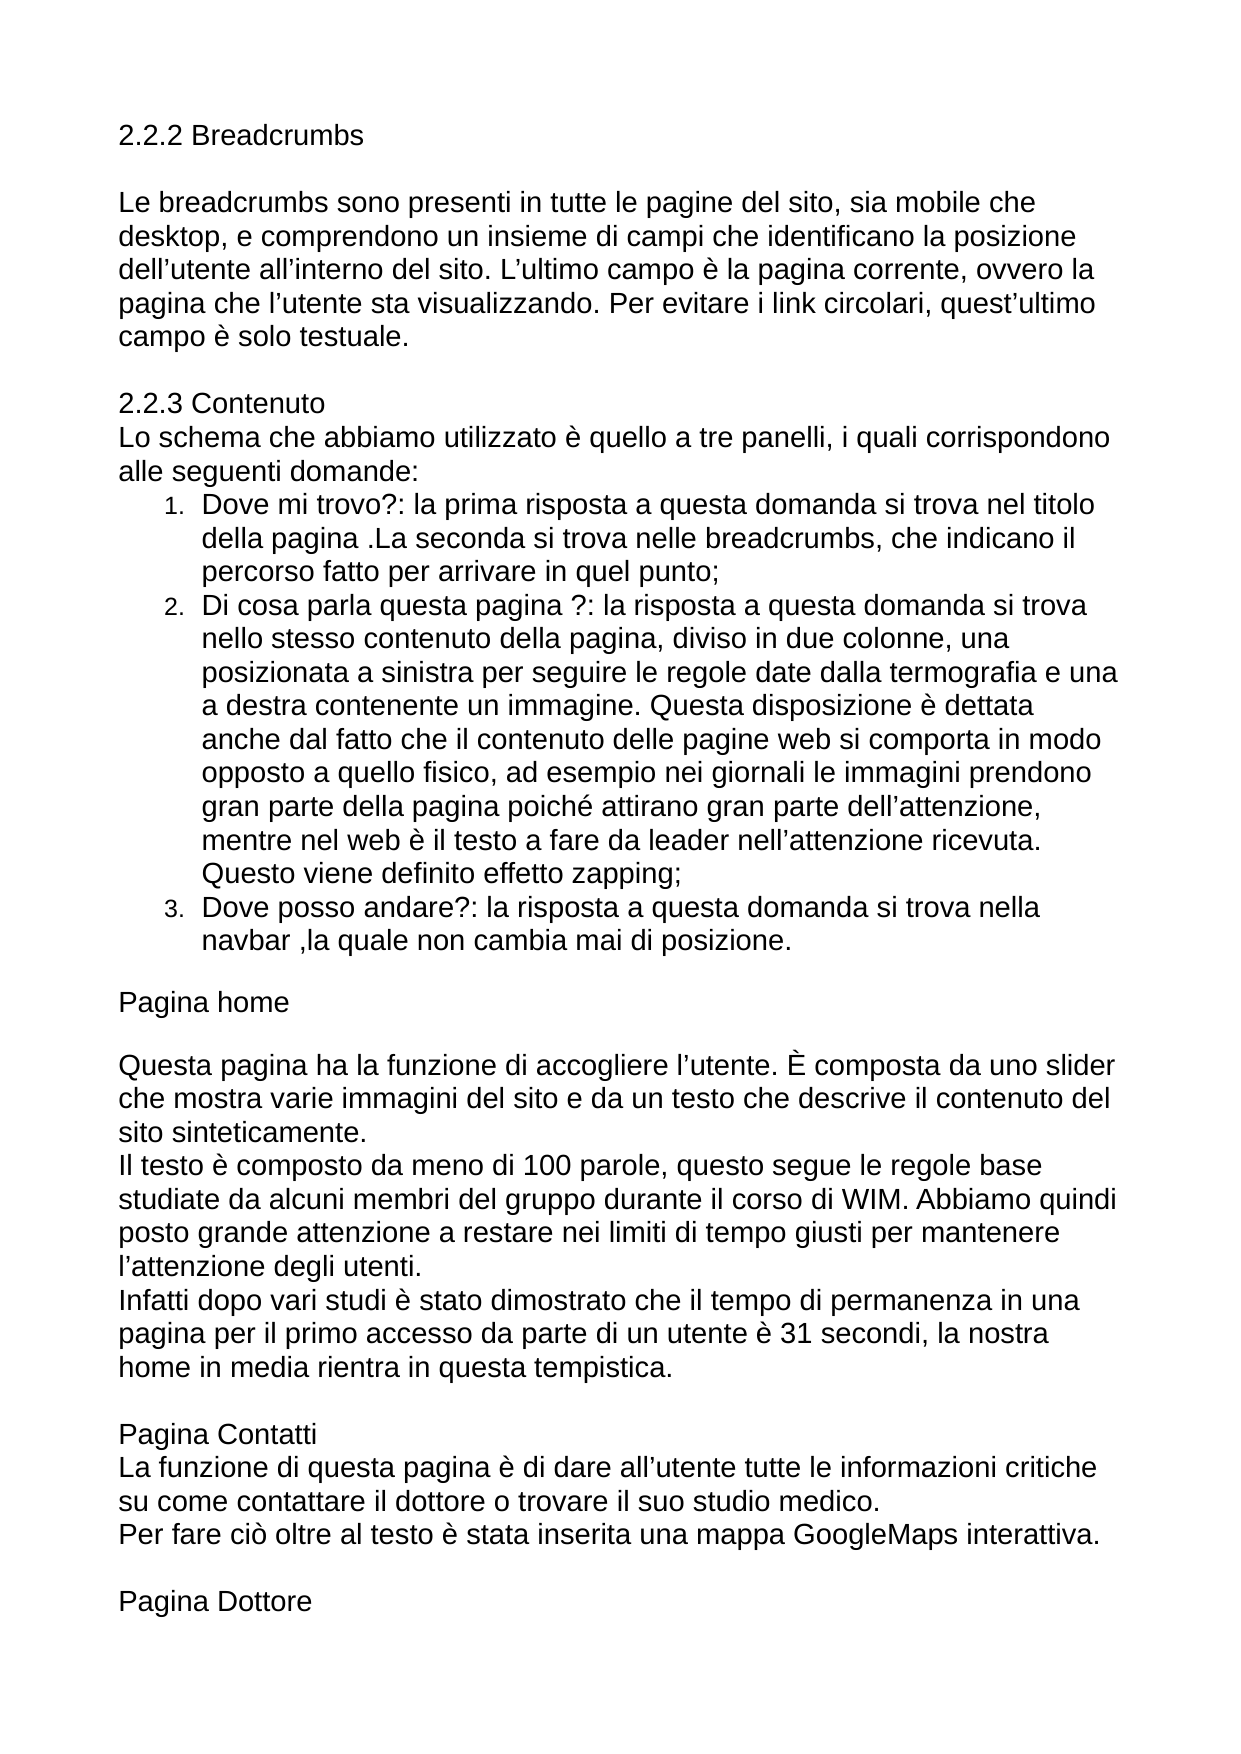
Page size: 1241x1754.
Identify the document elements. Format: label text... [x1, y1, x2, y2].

text La funzione di questa pagina è di dare all’utente tutte le informazioni critiche su come contattare il dottore o trovare il suo studio medico. [118, 1450, 1122, 1517]
text Questa pagina ha la funzione di accogliere l’utente. È composta da uno slider che mostra varie immagini del sito e da un testo che descrive il contenuto del sito sinteticamente. [118, 1048, 1122, 1148]
list Dove posso andare?: la risposta a questa domanda si trova nella navbar ,la quale non cambia mai di posizione. [164, 889, 1122, 957]
text 2.2.2 Breadcrumbs [118, 118, 1122, 152]
text Il testo è composto da meno di 100 parole, questo segue le regole base studiate da alcuni membri del gruppo durante il corso di WIM. Abbiamo quindi posto grande attenzione a restare nei limiti di tempo giusti per mantenere l’attenzione degli utenti. [118, 1148, 1122, 1282]
text Pagina Contatti [118, 1417, 1122, 1450]
text Pagina home [118, 985, 1122, 1019]
text 2.2.3 Contenuto [118, 386, 1122, 420]
list Dove mi trovo?: la prima risposta a questa domanda si trova nel titolo della pagina .La seconda si trova nelle breadcrumbs, che indicano il percorso fatto per arrivare in quel punto; [164, 487, 1122, 588]
text Le breadcrumbs sono presenti in tutte le pagine del sito, sia mobile che desktop, e comprendono un insieme di campi che identiﬁcano la posizione dell’utente all’interno del sito. L’ultimo campo è la pagina corrente, ovvero la pagina che l’utente sta visualizzando. Per evitare i link circolari, quest’ultimo campo è solo testuale. [118, 185, 1122, 353]
text Lo schema che abbiamo utilizzato è quello a tre panelli, i quali corrispondono alle seguenti domande: [118, 420, 1122, 487]
text Infatti dopo vari studi è stato dimostrato che il tempo di permanenza in una pagina per il primo accesso da parte di un utente è 31 secondi, la nostra home in media rientra in questa tempistica. [118, 1282, 1122, 1383]
text Per fare ciò oltre al testo è stata inserita una mappa GoogleMaps interattiva. [118, 1517, 1122, 1551]
list Di cosa parla questa pagina ?: la risposta a questa domanda si trova nello stesso contenuto della pagina, diviso in due colonne, una posizionata a sinistra per seguire le regole date dalla termografia e una a destra contenente un immagine. Questa disposizione è dettata anche dal fatto che il contenuto delle pagine web si comporta in modo opposto a quello fisico, ad esempio nei giornali le immagini prendono gran parte della pagina poiché attirano gran parte dell’attenzione, mentre nel web è il testo a fare da leader nell’attenzione ricevuta. Questo viene definito effetto zapping; [164, 588, 1122, 889]
text Pagina Dottore [118, 1584, 1122, 1618]
